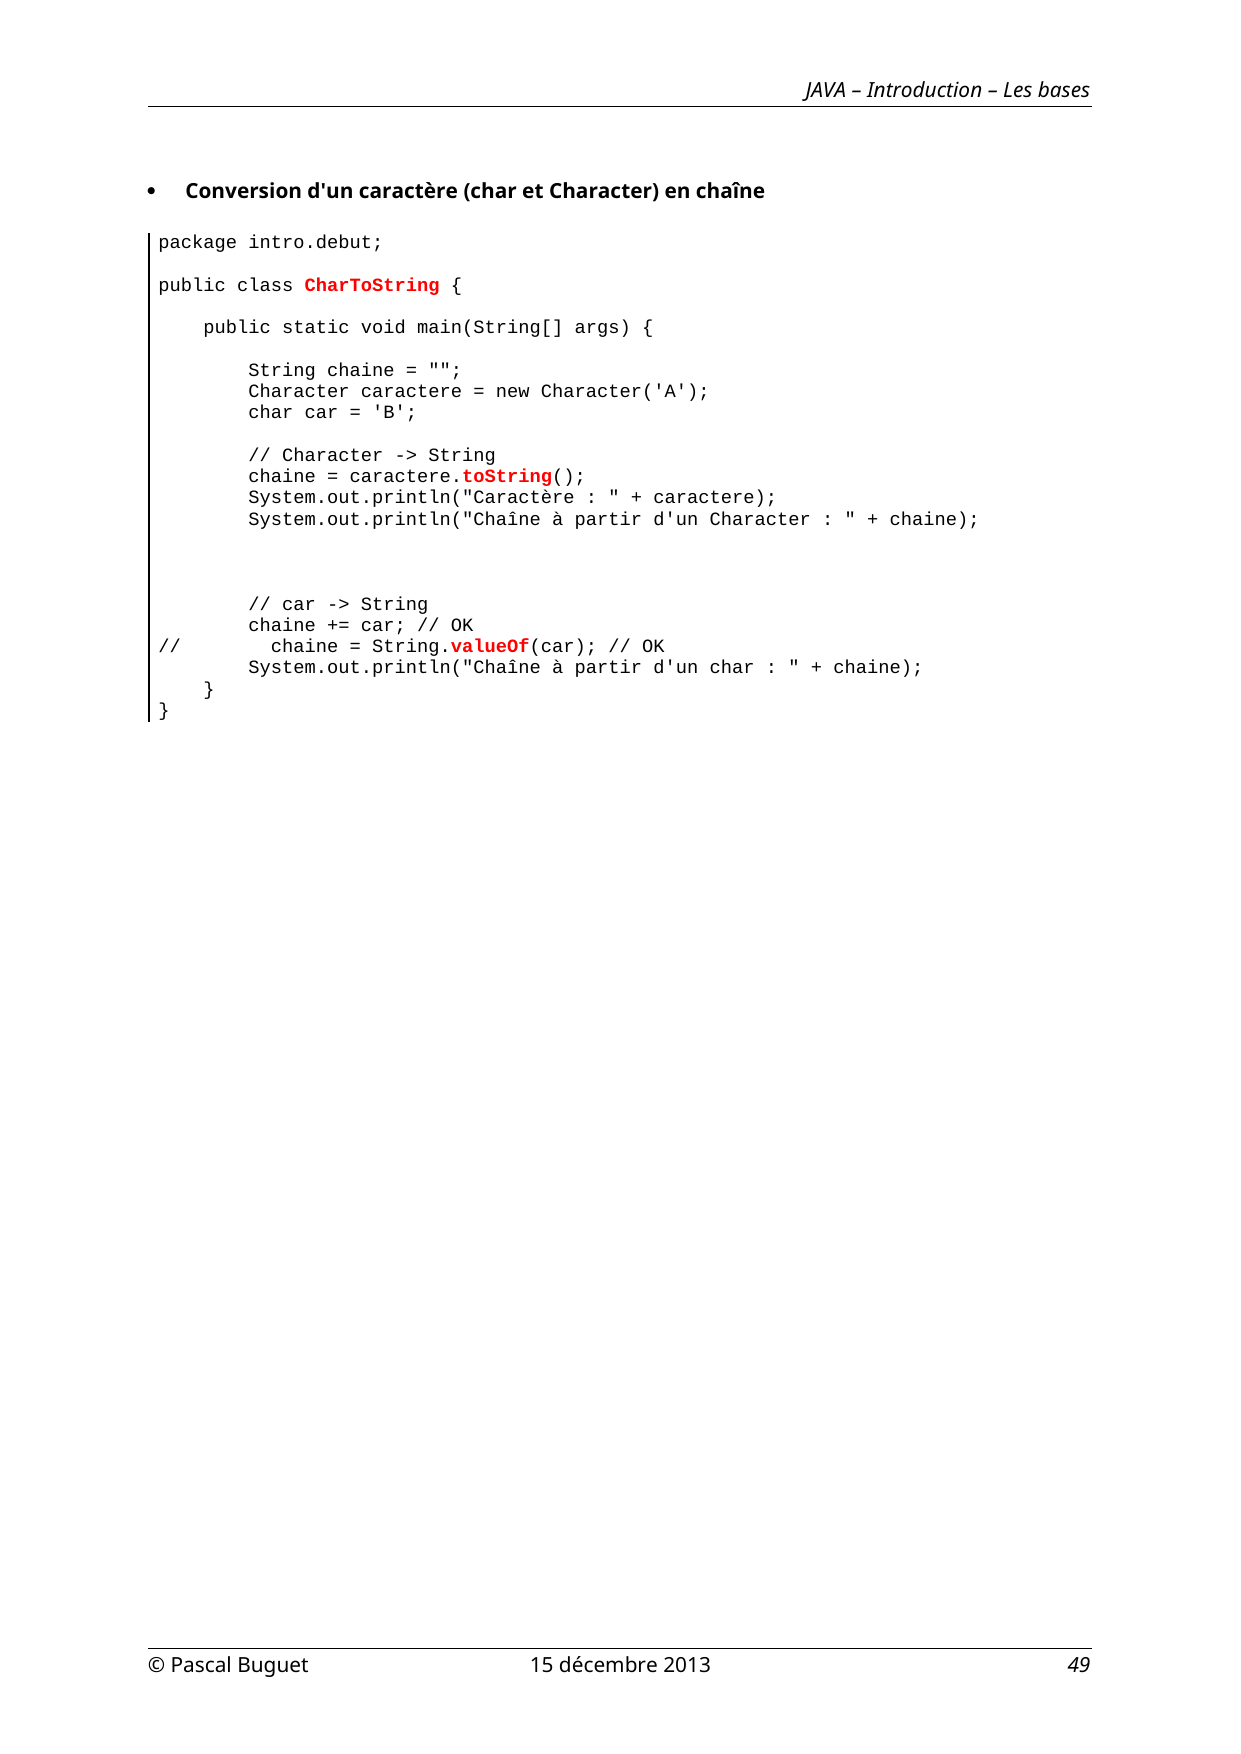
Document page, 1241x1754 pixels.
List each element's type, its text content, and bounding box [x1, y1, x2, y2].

text // chaine = String.valueOf(car); // OK [150, 637, 1092, 658]
text // Character -> String [150, 446, 1092, 467]
text package intro.debut; [150, 233, 1092, 254]
text String chaine = ""; [150, 361, 1092, 382]
text } [150, 701, 1092, 722]
text public static void main(String[] args) { [150, 318, 1092, 339]
text public class CharToString { [150, 276, 1092, 297]
text chaine = caractere.toString(); [150, 467, 1092, 488]
text chaine += car; // OK [150, 616, 1092, 637]
text } [150, 679, 1092, 701]
text char car = 'B'; [150, 403, 1092, 424]
text Character caractere = new Character('A'); [150, 382, 1092, 403]
list Conversion d'un caractère (char et Character) en chaîne [148, 176, 1092, 204]
text System.out.println("Chaîne à partir d'un char : " + chaine); [150, 658, 1092, 679]
text System.out.println("Caractère : " + caractere); [150, 488, 1092, 509]
text System.out.println("Chaîne à partir d'un Character : " + chaine); [150, 509, 1092, 531]
text // car -> String [150, 594, 1092, 616]
